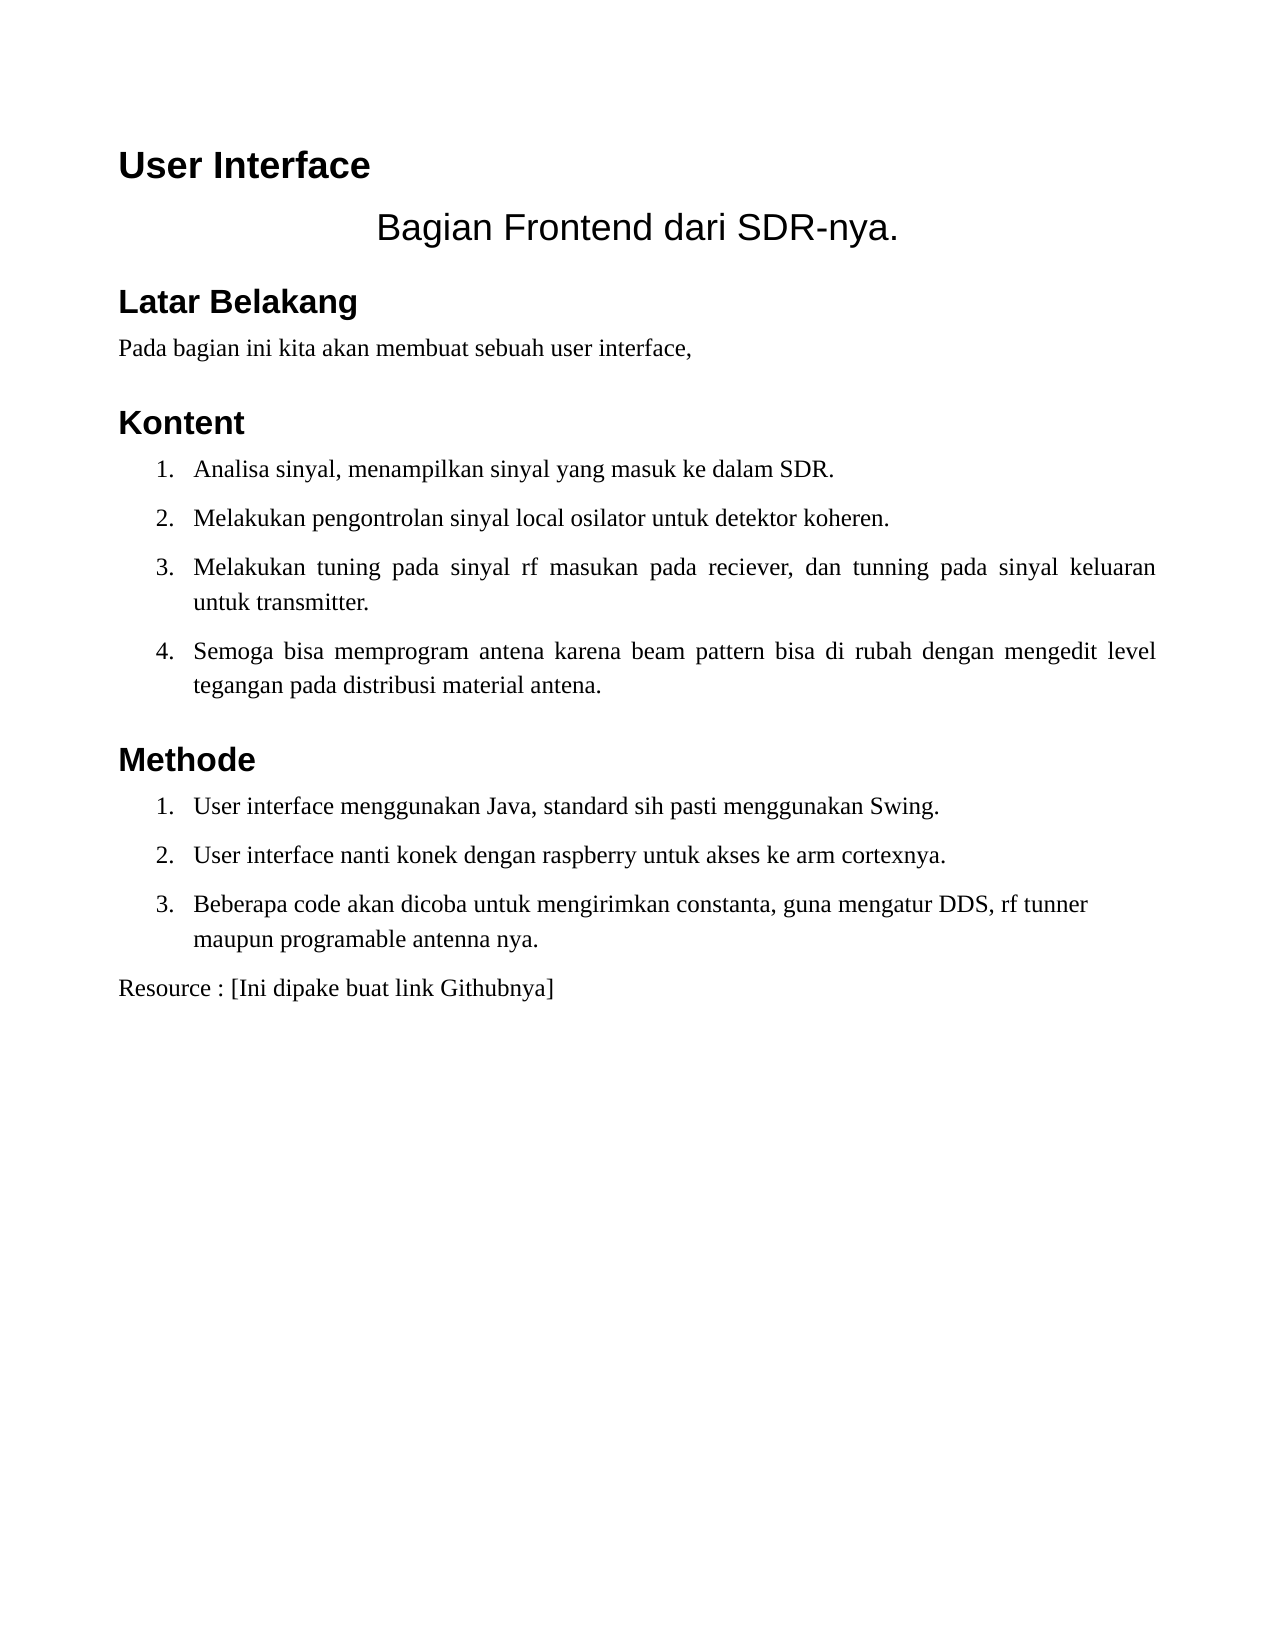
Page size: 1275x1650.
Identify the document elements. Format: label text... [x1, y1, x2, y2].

text Pada bagian ini kita akan membuat sebuah user interface, [118, 333, 1157, 362]
text Resource : [Ini dipake buat link Githubnya] [118, 973, 1157, 1002]
list User interface nanti konek dengan raspberry untuk akses ke arm cortexnya. [156, 840, 1157, 869]
list User interface menggunakan Java, standard sih pasti menggunakan Swing. [156, 791, 1157, 820]
subtitle Latar Belakang [118, 282, 1157, 321]
subtitle Kontent [118, 403, 1157, 442]
list Analisa sinyal, menampilkan sinyal yang masuk ke dalam SDR. [156, 454, 1157, 483]
list Beberapa code akan dicoba untuk mengirimkan constanta, guna mengatur DDS, rf tunner maupun programable antenna nya. [156, 889, 1157, 953]
subtitle Bagian Frontend dari SDR-nya. [118, 206, 1157, 249]
list Melakukan tuning pada sinyal rf masukan pada reciever, dan tunning pada sinyal keluaran untuk transmitter. [156, 552, 1157, 616]
list Melakukan pengontrolan sinyal local osilator untuk detektor koheren. [156, 503, 1157, 532]
subtitle User Interface [118, 143, 1157, 187]
subtitle Methode [118, 740, 1157, 779]
list Semoga bisa memprogram antena karena beam pattern bisa di rubah dengan mengedit level tegangan pada distribusi material antena. [156, 636, 1157, 699]
